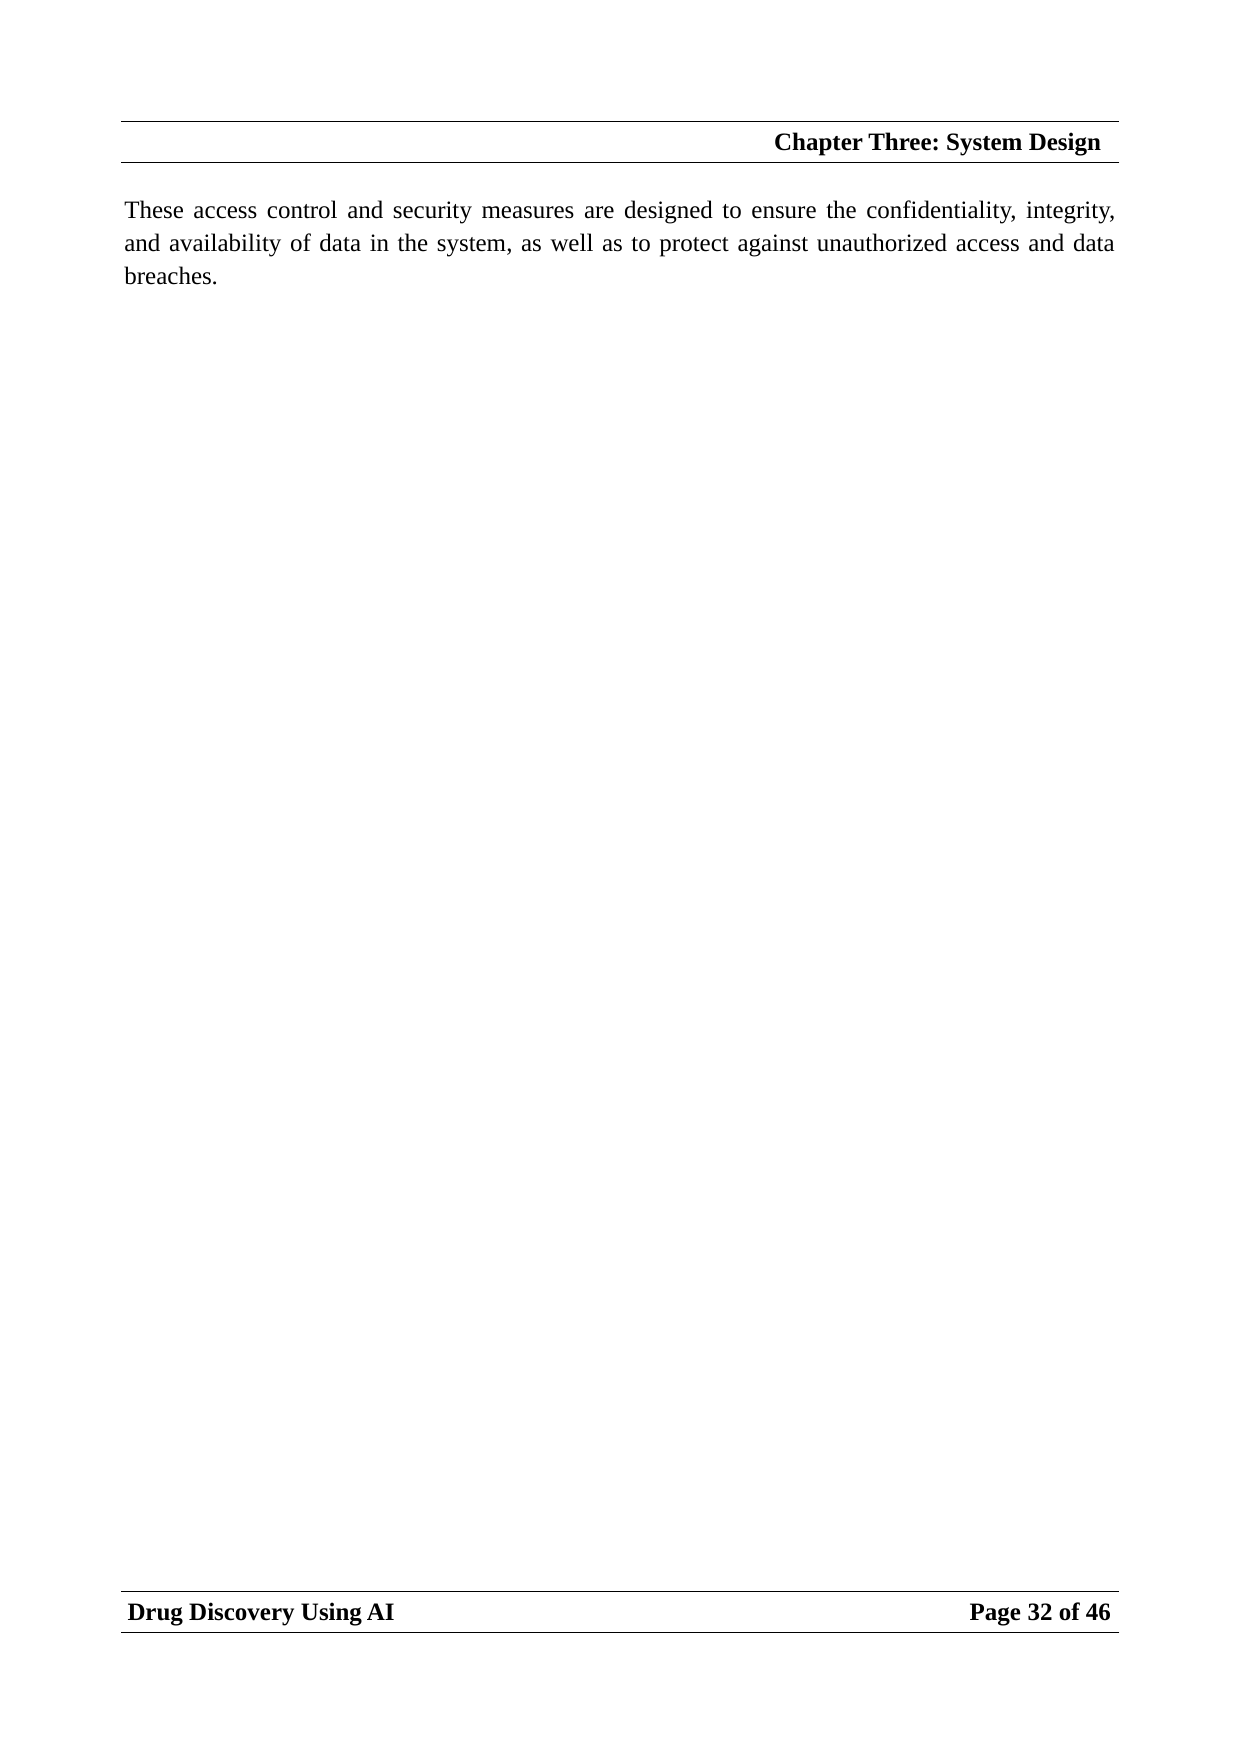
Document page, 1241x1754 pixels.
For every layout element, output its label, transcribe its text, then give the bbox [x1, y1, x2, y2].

text These access control and security measures are designed to ensure the confidentiality, integrity, and availability of data in the system, as well as to protect against unauthorized access and data breaches. [121, 192, 1119, 290]
